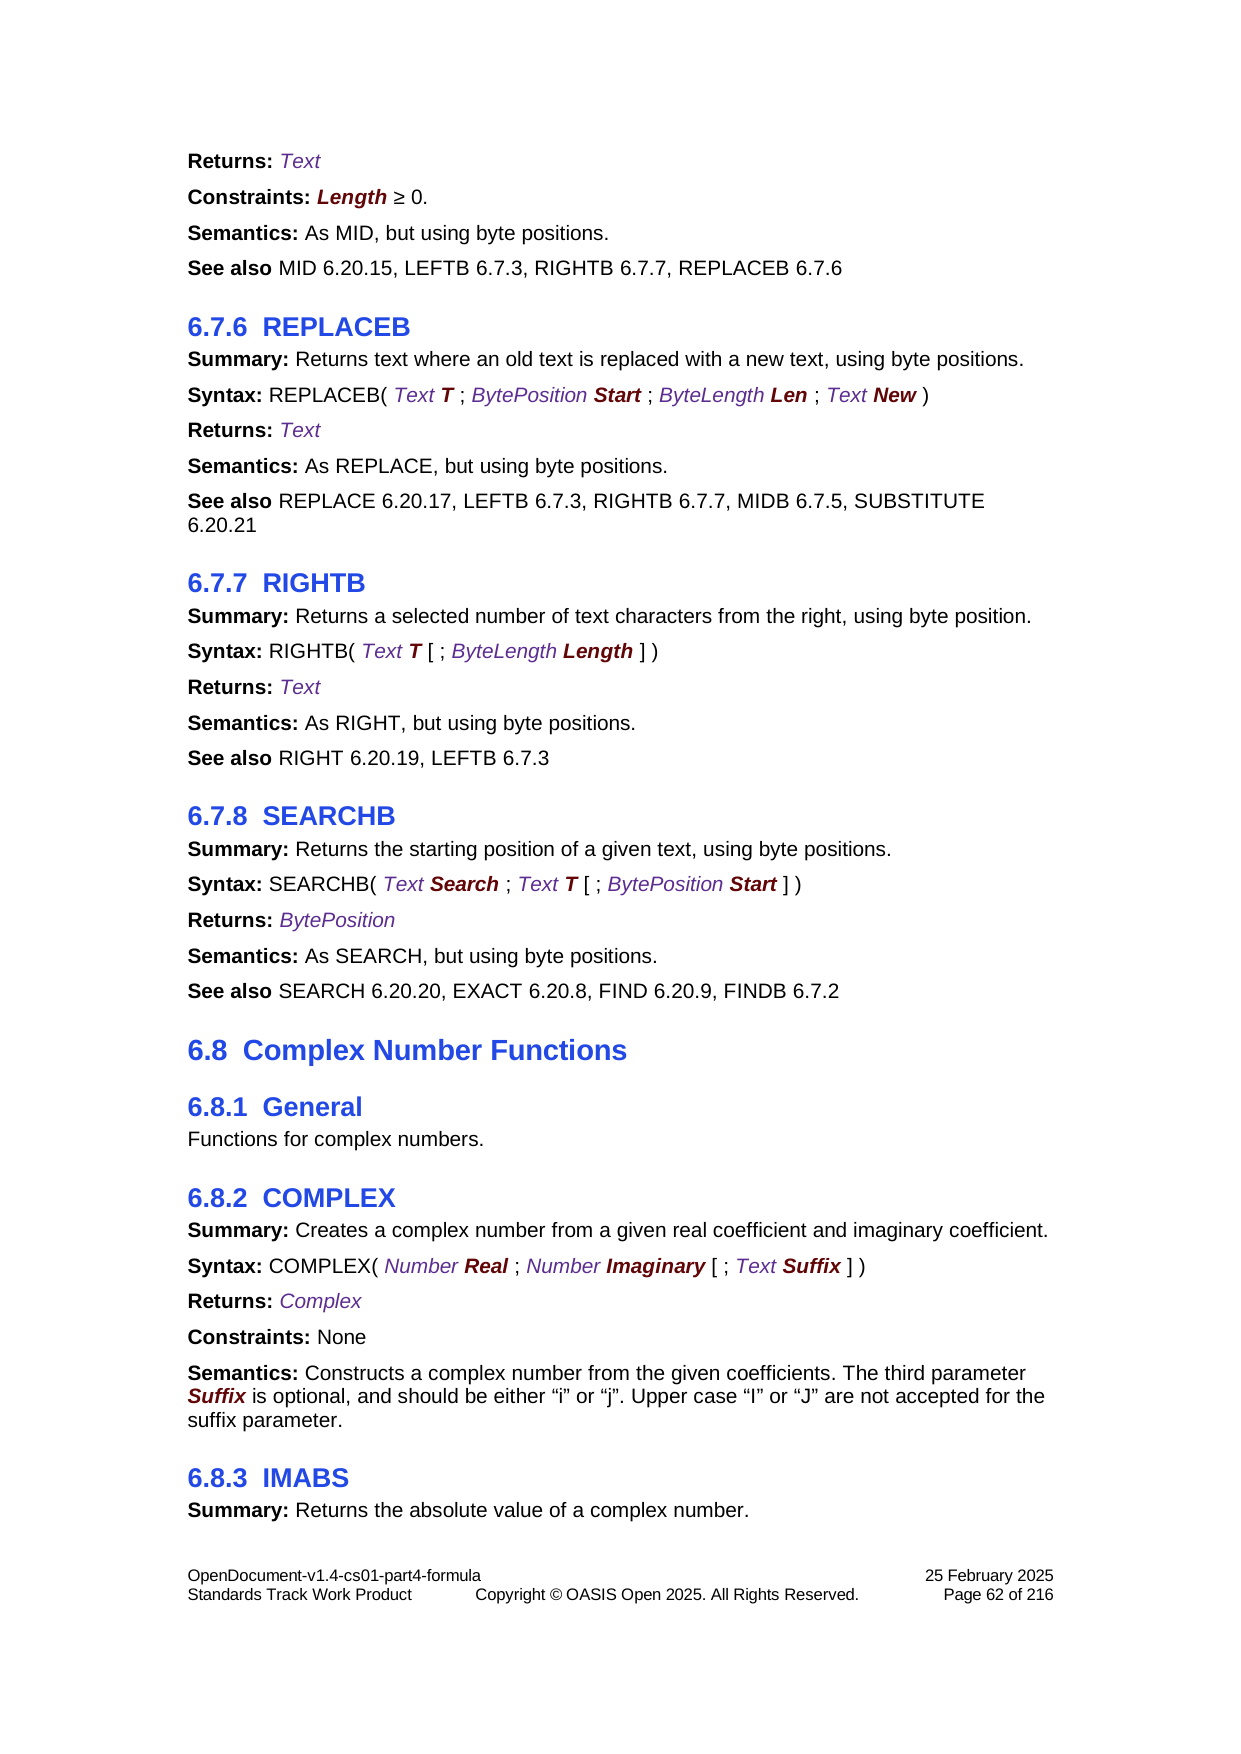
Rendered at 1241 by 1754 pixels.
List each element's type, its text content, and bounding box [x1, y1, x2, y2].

text See also REPLACE 6.20.17, LEFTB 6.7.3, RIGHTB 6.7.7, MIDB 6.7.5, SUBSTITUTE 6.20.21 [187, 490, 1053, 537]
subtitle General [187, 1092, 1053, 1122]
text Constraints: Length ≥ 0. [187, 186, 1053, 209]
text See also MID 6.20.15, LEFTB 6.7.3, RIGHTB 6.7.7, REPLACEB 6.7.6 [187, 257, 1053, 280]
text See also RIGHT 6.20.19, LEFTB 6.7.3 [187, 747, 1053, 770]
text Semantics: As MID, but using byte positions. [187, 221, 1053, 245]
text Constraints: None [187, 1325, 1053, 1349]
text Returns: BytePosition [187, 908, 1053, 932]
text Returns: Text [187, 419, 1053, 442]
subtitle SEARCHB [187, 801, 1053, 831]
text Summary: Returns text where an old text is replaced with a new text, using byte positions. [187, 347, 1053, 371]
text Summary: Returns a selected number of text characters from the right, using byte position. [187, 604, 1053, 628]
subtitle RIGHTB [187, 568, 1053, 598]
text Summary: Creates a complex number from a given real coefficient and imaginary coefficient. [187, 1218, 1053, 1242]
text Syntax: COMPLEX( Number Real ; Number Imaginary [ ; Text Suffix ] ) [187, 1254, 1053, 1278]
text Semantics: As SEARCH, but using byte positions. [187, 944, 1053, 968]
subtitle COMPLEX [187, 1182, 1053, 1212]
text Summary: Returns the starting position of a given text, using byte positions. [187, 837, 1053, 861]
text Syntax: SEARCHB( Text Search ; Text T [ ; BytePosition Start ] ) [187, 873, 1053, 896]
text Returns: Text [187, 150, 1053, 173]
text Syntax: RIGHTB( Text T [ ; ByteLength Length ] ) [187, 640, 1053, 663]
text Returns: Complex [187, 1290, 1053, 1313]
text Semantics: Constructs a complex number from the given coefficients. The third parameter Suffix is optional, and should be either “i” or “j”. Upper case “I” or “J” are not accepted for the suffix parameter. [187, 1361, 1053, 1432]
text Semantics: As REPLACE, but using byte positions. [187, 454, 1053, 478]
text Semantics: As RIGHT, but using byte positions. [187, 711, 1053, 734]
text See also SEARCH 6.20.20, EXACT 6.20.8, FIND 6.20.9, FINDB 6.7.2 [187, 980, 1053, 1003]
subtitle IMABS [187, 1463, 1053, 1493]
text Functions for complex numbers. [187, 1128, 1053, 1151]
text Returns: Text [187, 675, 1053, 699]
text Summary: Returns the absolute value of a complex number. [187, 1499, 1053, 1522]
subtitle Complex Number Functions [187, 1034, 1053, 1067]
subtitle REPLACEB [187, 311, 1053, 341]
text Syntax: REPLACEB( Text T ; BytePosition Start ; ByteLength Len ; Text New ) [187, 383, 1053, 407]
